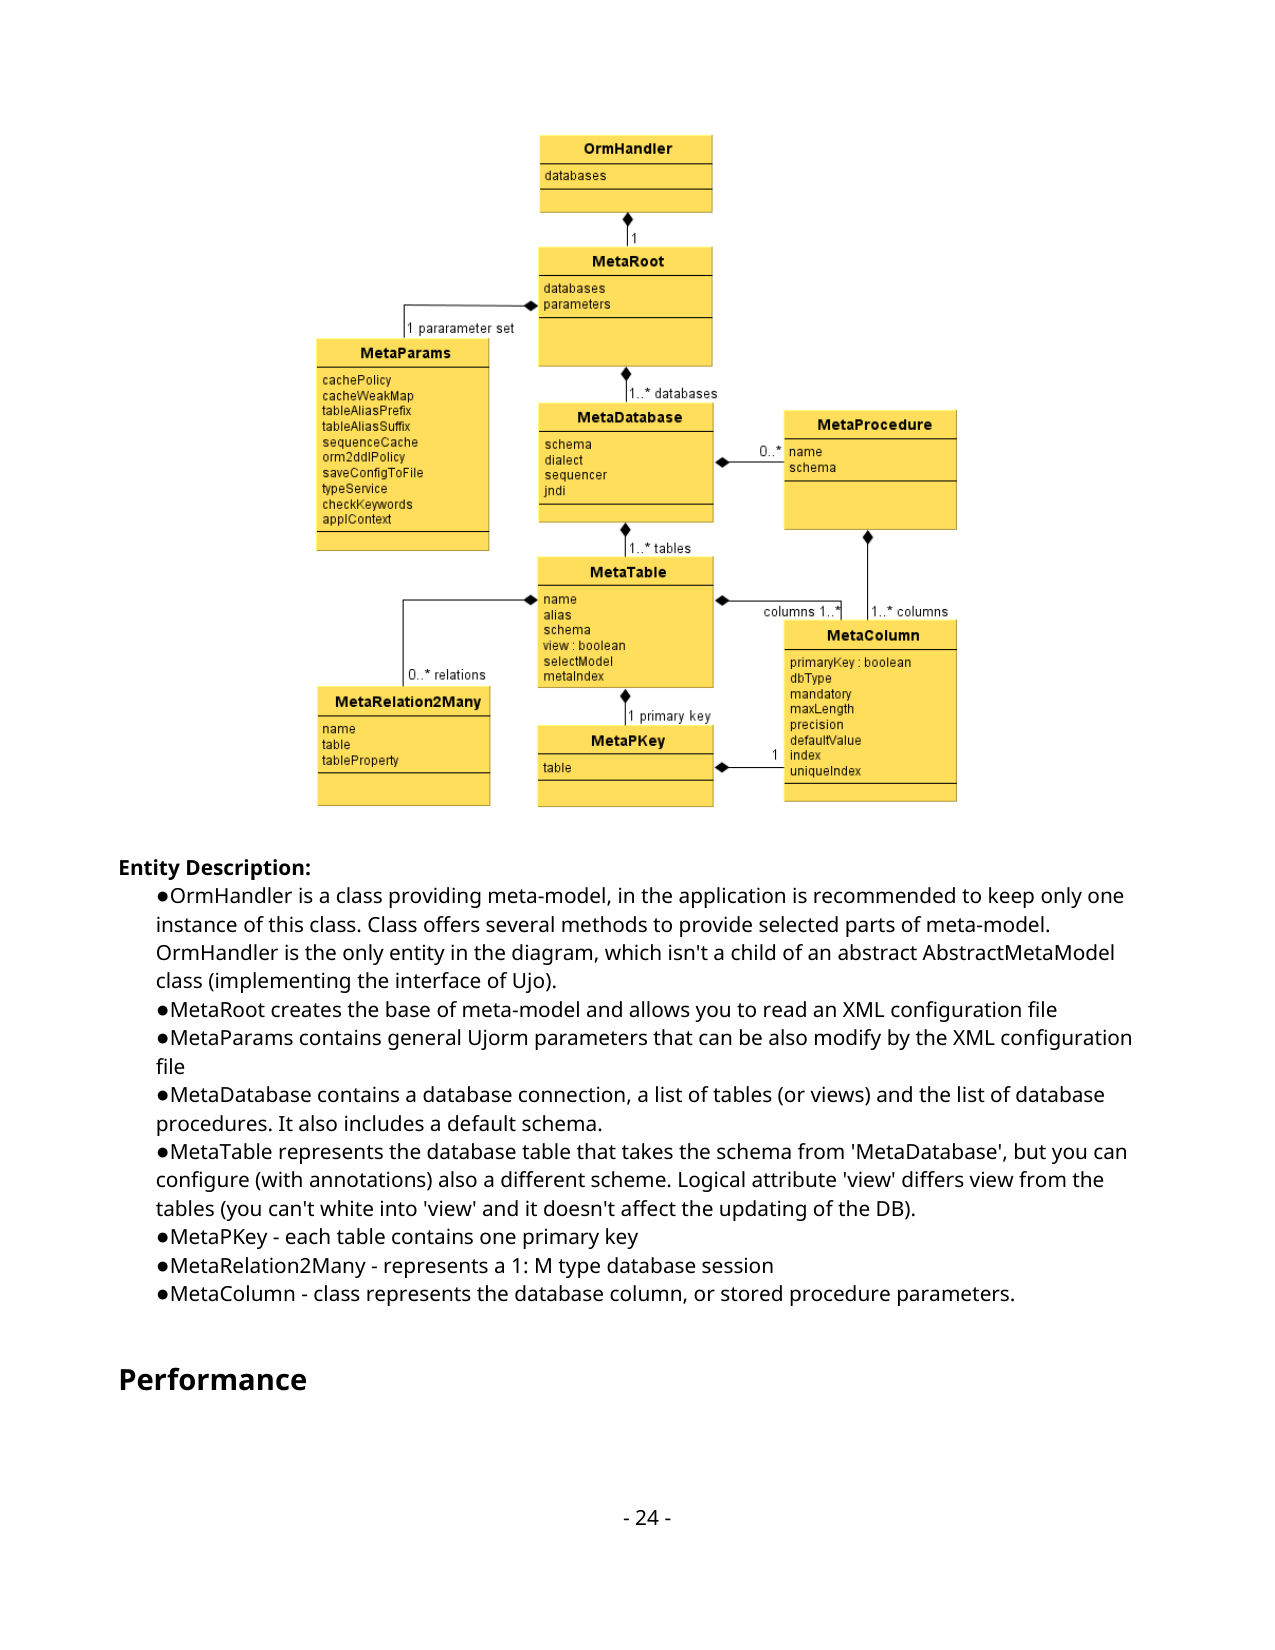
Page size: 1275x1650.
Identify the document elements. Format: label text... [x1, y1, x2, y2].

picture [300, 118, 975, 825]
list MetaPKey - each table contains one primary key [118, 1222, 1157, 1251]
list MetaRelation2Many - represents a 1: M type database session [118, 1251, 1157, 1279]
subtitle Performance [118, 1360, 1157, 1399]
list MetaDatabase contains a database connection, a list of tables (or views) and the list of database procedures. It also includes a default schema. [118, 1080, 1157, 1137]
list OrmHandler is a class providing meta-model, in the application is recommended to keep only one instance of this class. Class offers several methods to provide selected parts of meta-model. OrmHandler is the only entity in the diagram, which isn't a child of an abstract AbstractMetaModel class (implementing the interface of Ujo). [118, 881, 1157, 995]
list MetaColumn - class represents the database column, or stored procedure parameters. [118, 1279, 1157, 1308]
text Entity Description: [118, 853, 1157, 881]
list MetaParams contains general Ujorm parameters that can be also modify by the XML configuration file [118, 1023, 1157, 1080]
list MetaRoot creates the base of meta-model and allows you to read an XML configuration file [118, 995, 1157, 1023]
list MetaTable represents the database table that takes the schema from 'MetaDatabase', but you can configure (with annotations) also a different scheme. Logical attribute 'view' differs view from the tables (you can't white into 'view' and it doesn't affect the updating of the DB). [118, 1137, 1157, 1222]
